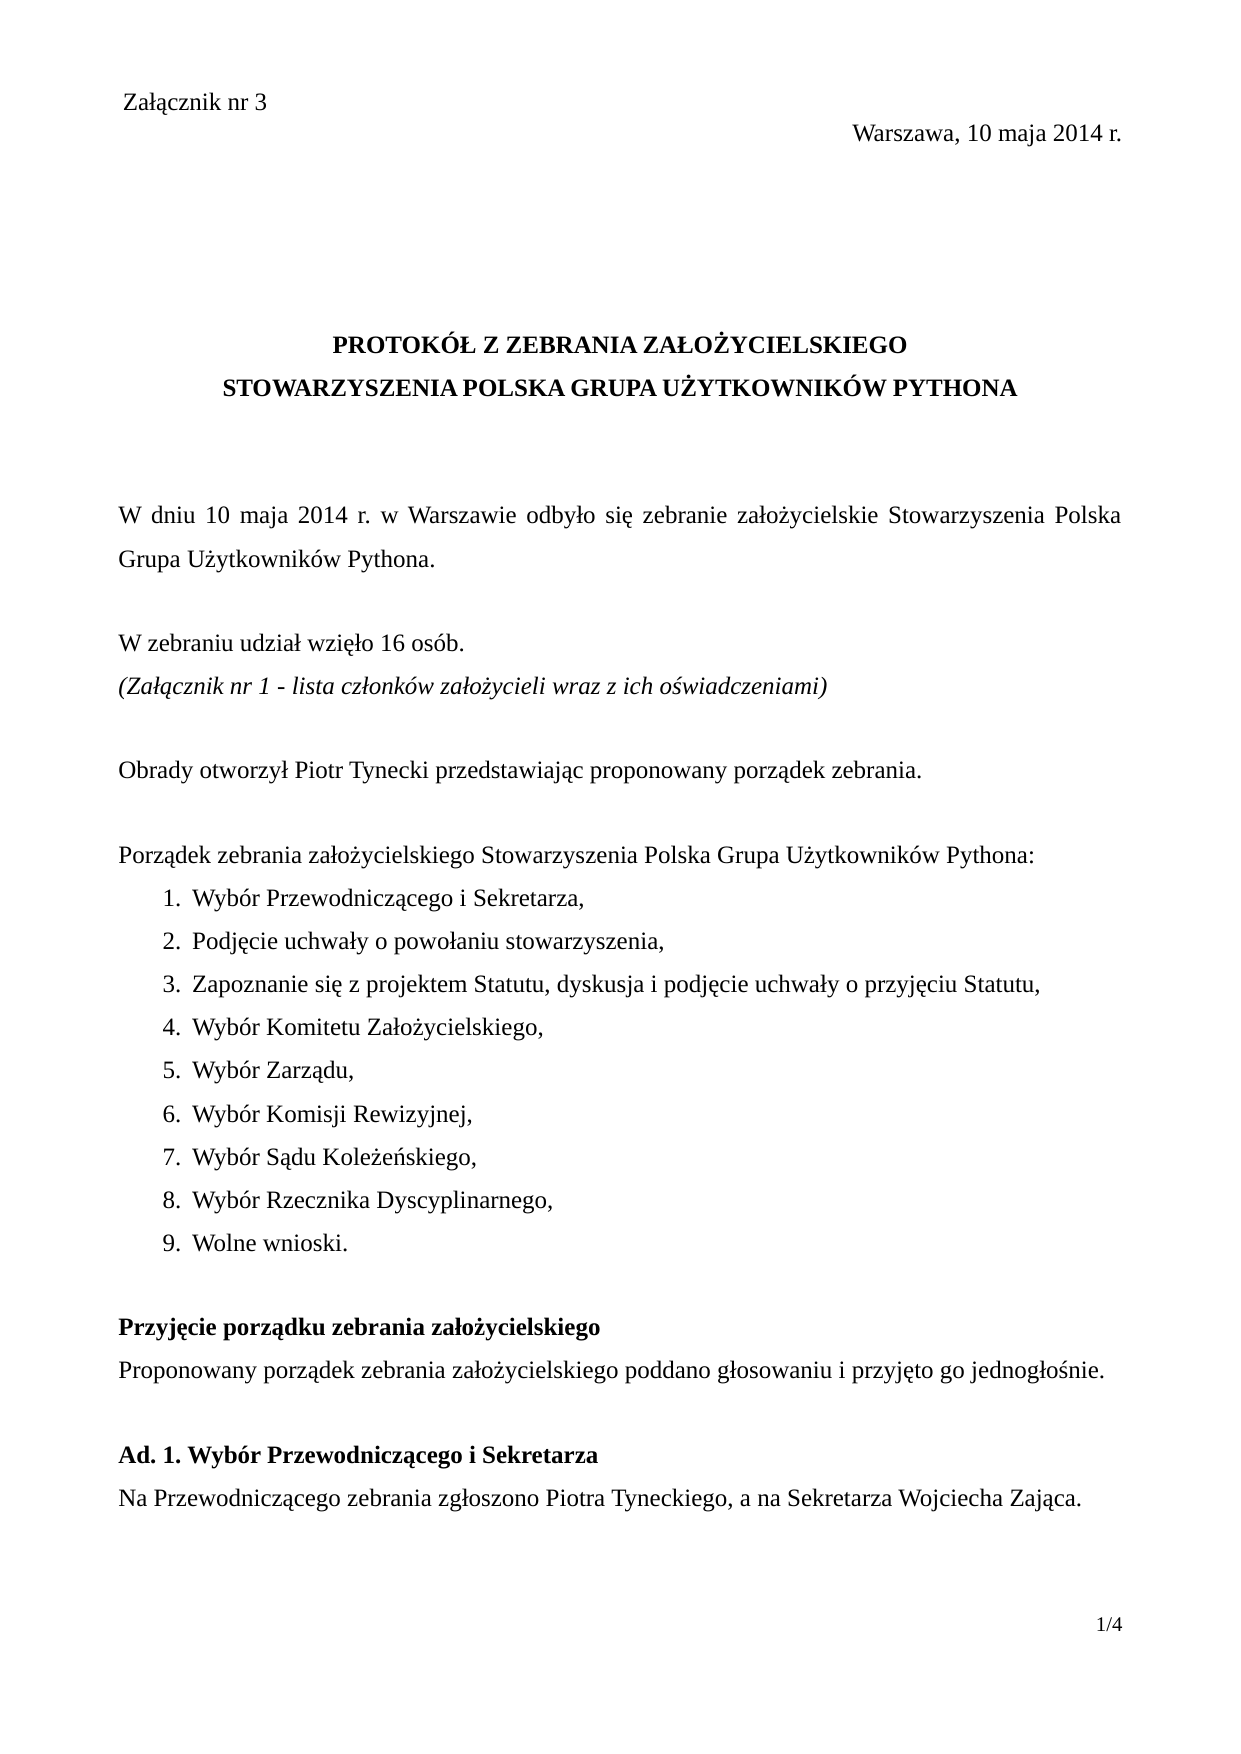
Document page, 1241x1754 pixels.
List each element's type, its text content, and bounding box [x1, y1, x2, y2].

text W dniu 10 maja 2014 r. w Warszawie odbyło się zebranie założycielskie Stowarzyszenia Polska Grupa Użytkowników Pythona. [118, 501, 1122, 572]
text Na Przewodniczącego zebrania zgłoszono Piotra Tyneckiego, a na Sekretarza Wojciecha Zająca. [118, 1483, 1122, 1512]
text W zebraniu udział wzięło 16 osób. [118, 628, 1122, 657]
list Wolne wnioski. [162, 1228, 1122, 1257]
text Obrady otworzył Piotr Tynecki przedstawiając proponowany porządek zebrania. [118, 756, 1122, 784]
text Przyjęcie porządku zebrania założycielskiego [118, 1312, 1122, 1341]
text STOWARZYSZENIA POLSKA GRUPA UŻYTKOWNIKÓW PYTHONA [118, 373, 1122, 402]
list Wybór Komitetu Założycielskiego, [162, 1012, 1122, 1041]
list Podjęcie uchwały o powołaniu stowarzyszenia, [162, 926, 1122, 955]
text Warszawa, 10 maja 2014 r. [118, 118, 1122, 147]
text Proponowany porządek zebrania założycielskiego poddano głosowaniu i przyjęto go jednogłośnie. [118, 1356, 1122, 1384]
list Zapoznanie się z projektem Statutu, dyskusja i podjęcie uchwały o przyjęciu Statutu, [162, 969, 1122, 998]
list Wybór Rzecznika Dyscyplinarnego, [162, 1185, 1122, 1214]
text Porządek zebrania założycielskiego Stowarzyszenia Polska Grupa Użytkowników Pythona: [118, 840, 1122, 869]
text Ad. 1. Wybór Przewodniczącego i Sekretarza [118, 1440, 1122, 1469]
list Wybór Sądu Koleżeńskiego, [162, 1142, 1122, 1171]
text (Załącznik nr 1 - lista członków założycieli wraz z ich oświadczeniami) [118, 671, 1122, 700]
list Wybór Zarządu, [162, 1056, 1122, 1084]
list Wybór Przewodniczącego i Sekretarza, [162, 883, 1122, 912]
list Wybór Komisji Rewizyjnej, [162, 1099, 1122, 1127]
text PROTOKÓŁ Z ZEBRANIA ZAŁOŻYCIELSKIEGO [118, 330, 1122, 359]
